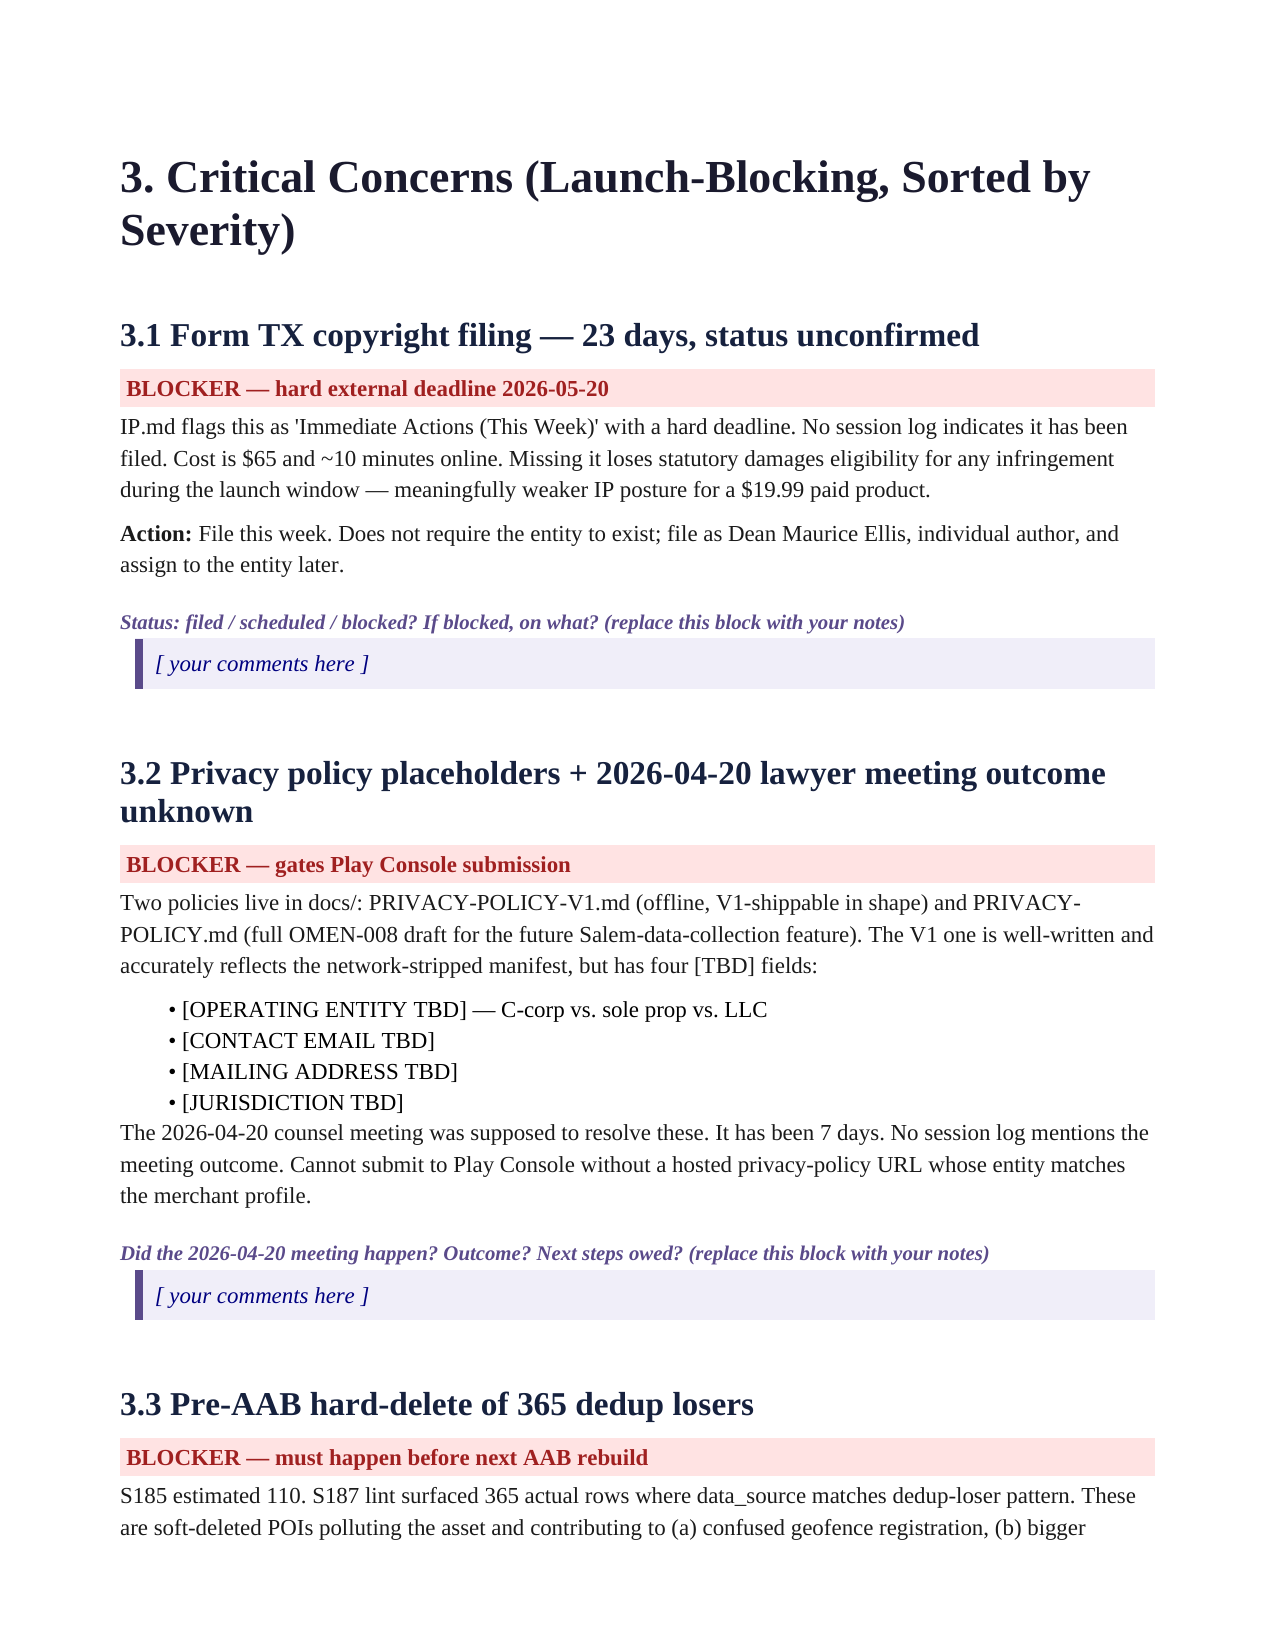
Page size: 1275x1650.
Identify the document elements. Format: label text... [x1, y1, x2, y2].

text The 2026-04-20 counsel meeting was supposed to resolve these. It has been 7 days. No session log mentions the meeting outcome. Cannot submit to Play Console without a hosted privacy-policy URL whose entity matches the merchant profile. [120, 1119, 1155, 1209]
subtitle 3. Critical Concerns (Launch-Blocking, Sorted by Severity) [120, 150, 1155, 255]
text • [CONTACT EMAIL TBD] [168, 1027, 1155, 1053]
text Status: filed / scheduled / blocked? If blocked, on what? (replace this block with your notes) [120, 610, 1155, 634]
subtitle 3.1 Form TX copyright filing — 23 days, status unconfirmed [120, 315, 1155, 354]
text S185 estimated 110. S187 lint surfaced 365 actual rows where data_source matches dedup-loser pattern. These are soft-deleted POIs polluting the asset and contributing to (a) confused geofence registration, (b) bigger [120, 1482, 1155, 1540]
text Did the 2026-04-20 meeting happen? Outcome? Next steps owed? (replace this block with your notes) [120, 1241, 1155, 1265]
text • [MAILING ADDRESS TBD] [168, 1058, 1155, 1084]
text BLOCKER — gates Play Console submission [120, 845, 1155, 883]
subtitle 3.2 Privacy policy placeholders + 2026-04-20 lawyer meeting outcome unknown [120, 753, 1155, 830]
text BLOCKER — must happen before next AAB rebuild [120, 1438, 1155, 1476]
text [ your comments here ] [143, 1270, 1155, 1320]
text • [OPERATING ENTITY TBD] — C-corp vs. sole prop vs. LLC [168, 996, 1155, 1022]
text IP.md flags this as 'Immediate Actions (This Week)' with a hard deadline. No session log indicates it has been filed. Cost is $65 and ~10 minutes online. Missing it loses statutory damages eligibility for any infringement during the launch window — meaningfully weaker IP posture for a $19.99 paid product. [120, 413, 1155, 503]
text Two policies live in docs/: PRIVACY-POLICY-V1.md (offline, V1-shippable in shape) and PRIVACY-POLICY.md (full OMEN-008 draft for the future Salem-data-collection feature). The V1 one is well-written and accurately reflects the network-stripped manifest, but has four [TBD] fields: [120, 889, 1155, 979]
text BLOCKER — hard external deadline 2026-05-20 [120, 369, 1155, 407]
text • [JURISDICTION TBD] [168, 1089, 1155, 1115]
text [ your comments here ] [135, 638, 1155, 689]
subtitle 3.3 Pre-AAB hard-delete of 365 dedup losers [120, 1384, 1155, 1423]
text Action: File this week. Does not require the entity to exist; file as Dean Maurice Ellis, individual author, and assign to the entity later. [120, 520, 1155, 578]
